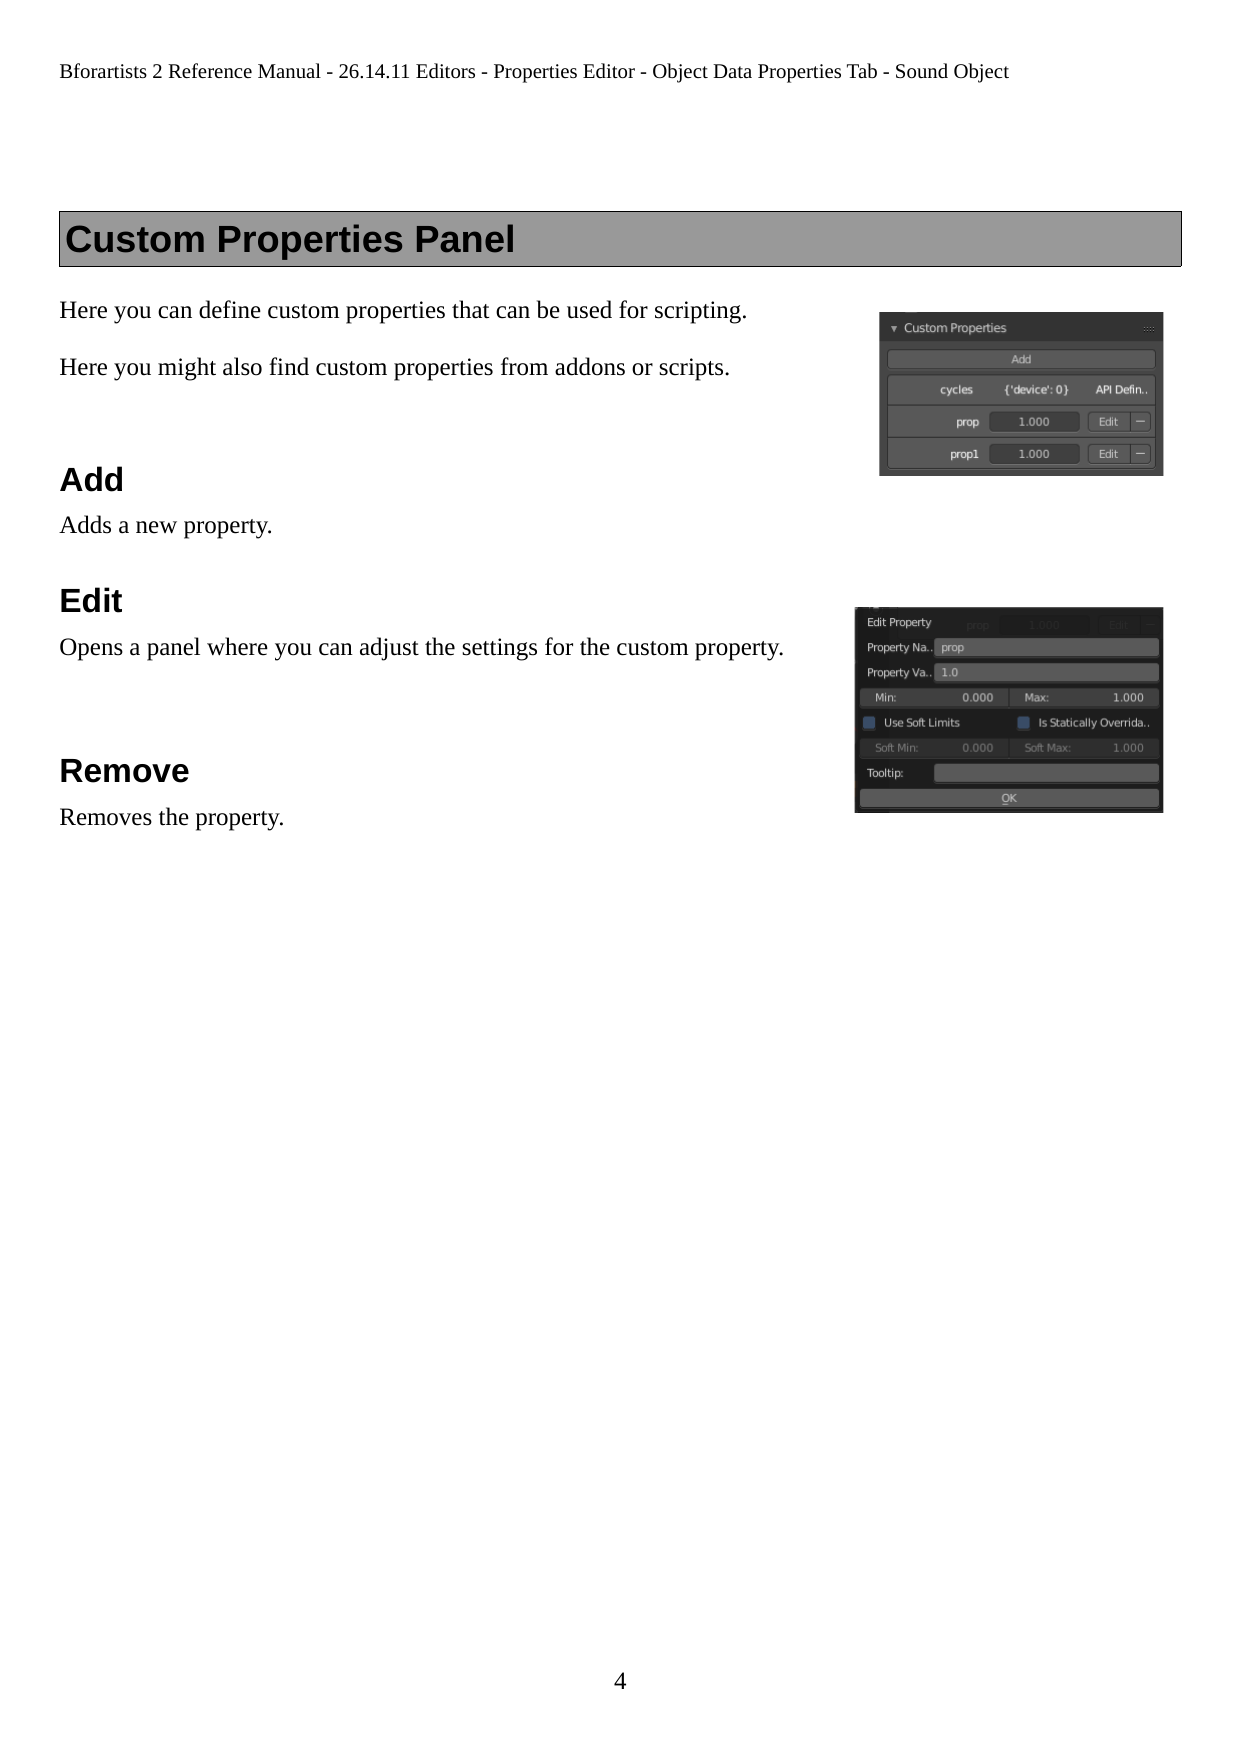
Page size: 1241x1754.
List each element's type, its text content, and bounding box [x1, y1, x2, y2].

text Here you might also find custom properties from addons or scripts. [59, 352, 879, 381]
subtitle [1164, 751, 1181, 789]
text Here you can define custom properties that can be used for scripting. [59, 295, 1181, 323]
text Removes the property. [59, 802, 1181, 830]
text Opens a panel where you can adjust the settings for the custom property. [59, 632, 854, 660]
picture [854, 607, 1164, 813]
picture [879, 312, 1164, 476]
subtitle Add [59, 459, 1181, 498]
table_header Custom Properties Panel [60, 212, 1181, 266]
subtitle Edit [59, 580, 1181, 619]
subtitle Remove [59, 751, 854, 789]
text Adds a new property. [59, 511, 1181, 539]
